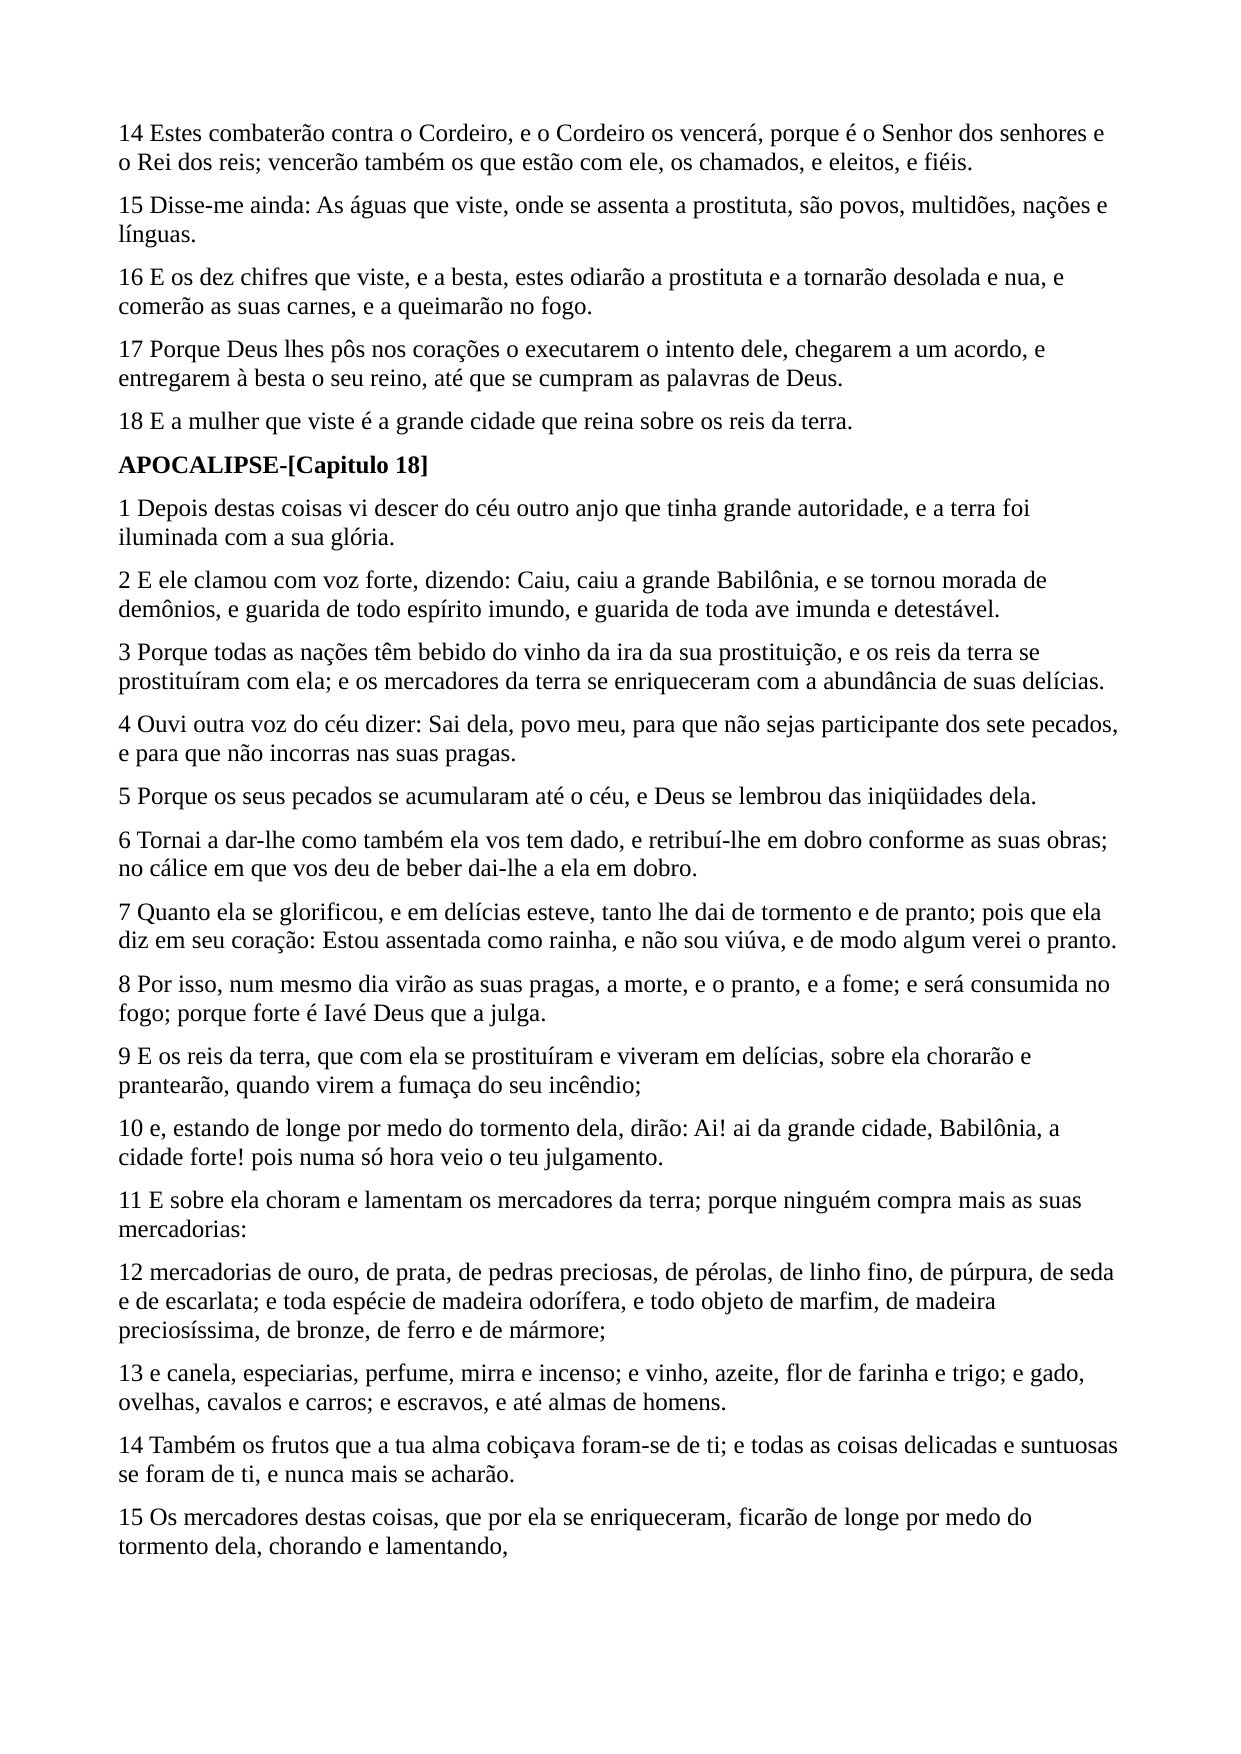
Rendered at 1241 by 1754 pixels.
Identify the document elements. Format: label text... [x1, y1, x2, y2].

text 5 Porque os seus pecados se acumularam até o céu, e Deus se lembrou das iniqüidades dela. [118, 781, 1122, 810]
text 8 Por isso, num mesmo dia virão as suas pragas, a morte, e o pranto, e a fome; e será consumida no fogo; porque forte é Iavé Deus que a julga. [118, 969, 1122, 1026]
text 9 E os reis da terra, que com ela se prostituíram e viveram em delícias, sobre ela chorarão e prantearão, quando virem a fumaça do seu incêndio; [118, 1041, 1122, 1098]
text 17 Porque Deus lhes pôs nos corações o executarem o intento dele, chegarem a um acordo, e entregarem à besta o seu reino, até que se cumpram as palavras de Deus. [118, 334, 1122, 392]
text 15 Os mercadores destas coisas, que por ela se enriqueceram, ficarão de longe por medo do tormento dela, chorando e lamentando, [118, 1502, 1122, 1560]
text 14 Também os frutos que a tua alma cobiçava foram-se de ti; e todas as coisas delicadas e suntuosas se foram de ti, e nunca mais se acharão. [118, 1430, 1122, 1488]
text 4 Ouvi outra voz do céu dizer: Sai dela, povo meu, para que não sejas participante dos sete pecados, e para que não incorras nas suas pragas. [118, 709, 1122, 767]
text 7 Quanto ela se glorificou, e em delícias esteve, tanto lhe dai de tormento e de pranto; pois que ela diz em seu coração: Estou assentada como rainha, e não sou viúva, e de modo algum verei o pranto. [118, 897, 1122, 954]
text APOCALIPSE-[Capitulo 18] [118, 450, 1122, 478]
text 12 mercadorias de ouro, de prata, de pedras preciosas, de pérolas, de linho fino, de púrpura, de seda e de escarlata; e toda espécie de madeira odorífera, e todo objeto de marfim, de madeira preciosíssima, de bronze, de ferro e de mármore; [118, 1257, 1122, 1343]
text 18 E a mulher que viste é a grande cidade que reina sobre os reis da terra. [118, 406, 1122, 435]
text 2 E ele clamou com voz forte, dizendo: Caiu, caiu a grande Babilônia, e se tornou morada de demônios, e guarida de todo espírito imundo, e guarida de toda ave imunda e detestável. [118, 565, 1122, 623]
text 16 E os dez chifres que viste, e a besta, estes odiarão a prostituta e a tornarão desolada e nua, e comerão as suas carnes, e a queimarão no fogo. [118, 262, 1122, 320]
text 11 E sobre ela choram e lamentam os mercadores da terra; porque ninguém compra mais as suas mercadorias: [118, 1185, 1122, 1243]
text 6 Tornai a dar-lhe como também ela vos tem dado, e retribuí-lhe em dobro conforme as suas obras; no cálice em que vos deu de beber dai-lhe a ela em dobro. [118, 825, 1122, 882]
text 14 Estes combaterão contra o Cordeiro, e o Cordeiro os vencerá, porque é o Senhor dos senhores e o Rei dos reis; vencerão também os que estão com ele, os chamados, e eleitos, e fiéis. [118, 118, 1122, 176]
text 1 Depois destas coisas vi descer do céu outro anjo que tinha grande autoridade, e a terra foi iluminada com a sua glória. [118, 493, 1122, 551]
text 10 e, estando de longe por medo do tormento dela, dirão: Ai! ai da grande cidade, Babilônia, a cidade forte! pois numa só hora veio o teu julgamento. [118, 1113, 1122, 1171]
text 15 Disse-me ainda: As águas que viste, onde se assenta a prostituta, são povos, multidões, nações e línguas. [118, 190, 1122, 248]
text 13 e canela, especiarias, perfume, mirra e incenso; e vinho, azeite, flor de farinha e trigo; e gado, ovelhas, cavalos e carros; e escravos, e até almas de homens. [118, 1358, 1122, 1416]
text 3 Porque todas as nações têm bebido do vinho da ira da sua prostituição, e os reis da terra se prostituíram com ela; e os mercadores da terra se enriqueceram com a abundância de suas delícias. [118, 637, 1122, 695]
